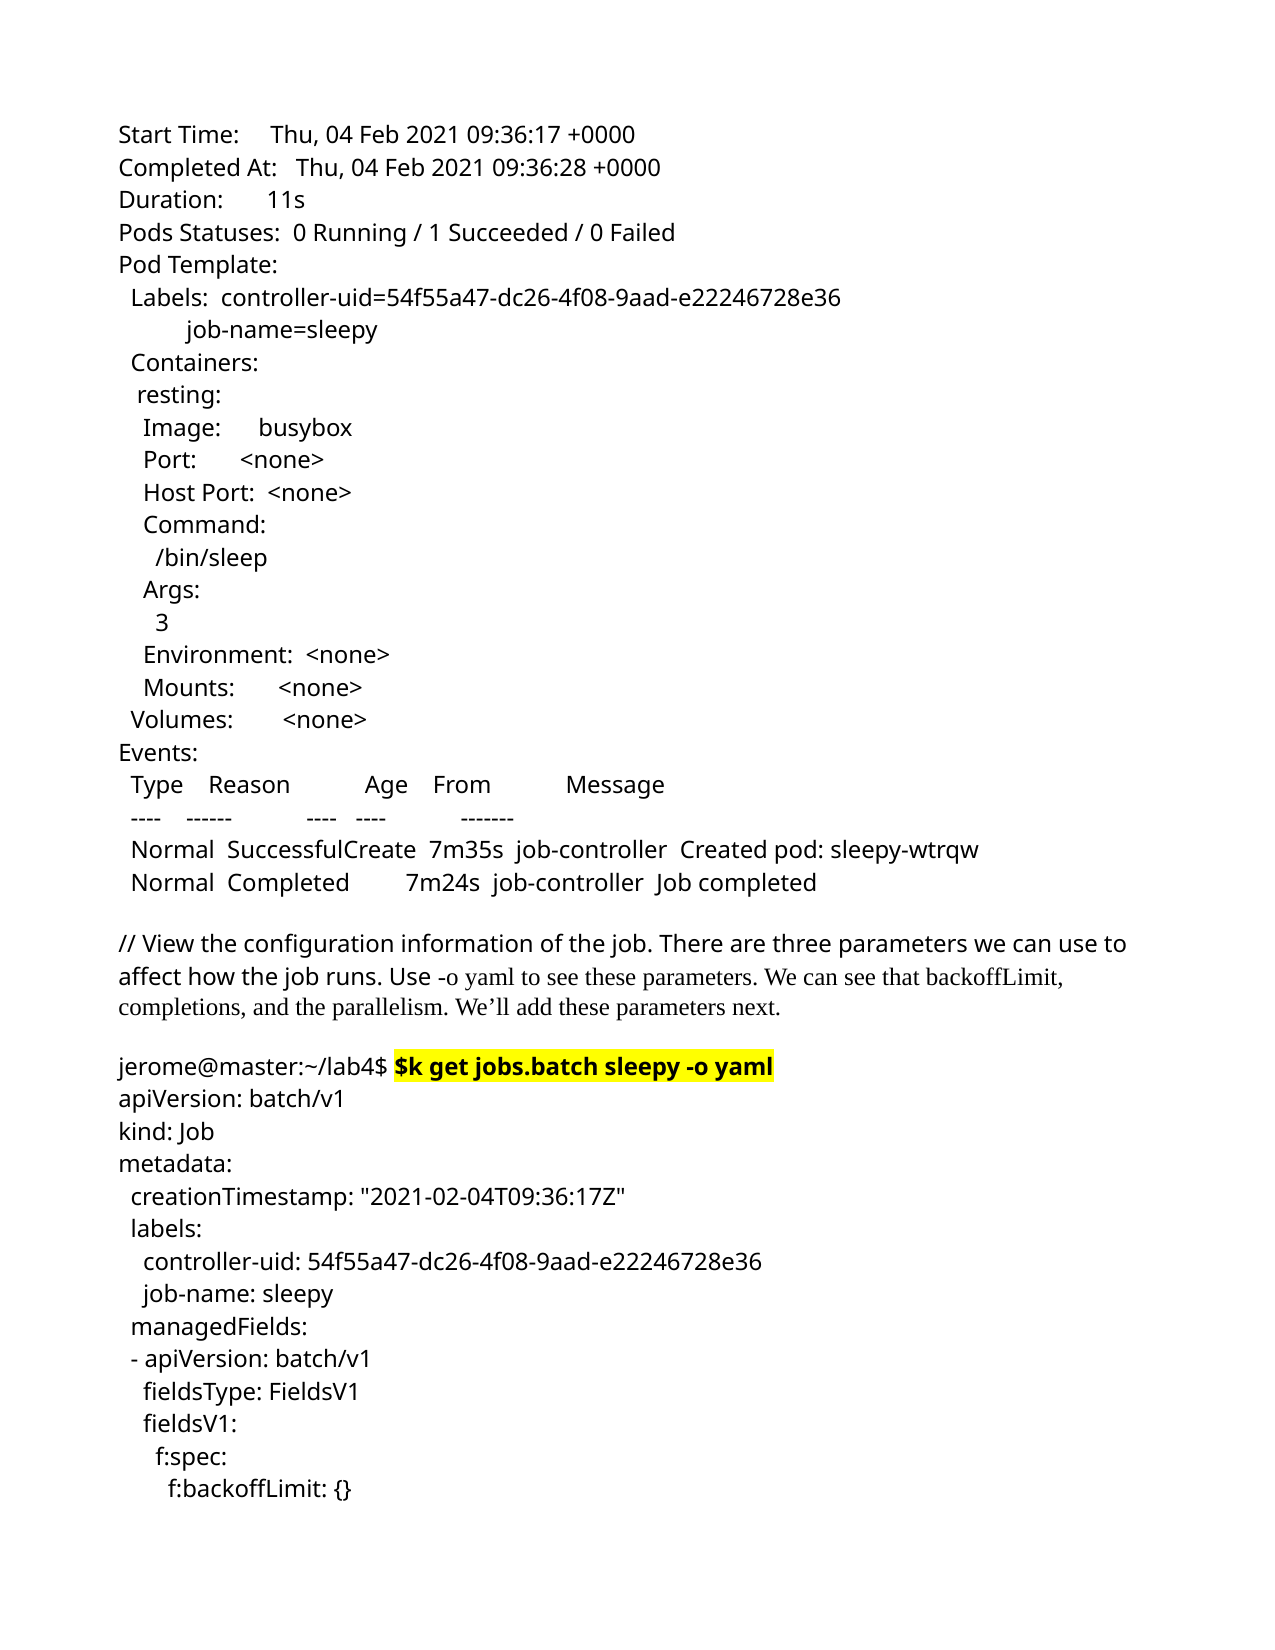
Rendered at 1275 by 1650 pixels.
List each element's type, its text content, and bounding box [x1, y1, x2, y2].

text managedFields: [118, 1309, 1157, 1342]
text - apiVersion: batch/v1 [118, 1342, 1157, 1374]
text job-name=sleepy [118, 313, 1157, 346]
text Pod Template: [118, 248, 1157, 281]
text Containers: [118, 346, 1157, 378]
text creationTimestamp: "2021-02-04T09:36:17Z" [118, 1179, 1157, 1212]
text Image: busybox [118, 411, 1157, 443]
text labels: [118, 1212, 1157, 1244]
text Normal SuccessfulCreate 7m35s job-controller Created pod: sleepy-wtrqw [118, 833, 1157, 866]
text Completed At: Thu, 04 Feb 2021 09:36:28 +0000 [118, 151, 1157, 183]
text 3 [118, 606, 1157, 638]
text Command: [118, 508, 1157, 541]
text apiVersion: batch/v1 [118, 1082, 1157, 1114]
text Volumes: <none> [118, 703, 1157, 736]
text Port: <none> [118, 443, 1157, 476]
text resting: [118, 378, 1157, 411]
text jerome@master:~/lab4$ $k get jobs.batch sleepy -o yaml [118, 1049, 1157, 1082]
text Environment: <none> [118, 638, 1157, 671]
text Args: [118, 573, 1157, 606]
text Host Port: <none> [118, 476, 1157, 508]
text Events: [118, 736, 1157, 768]
text ---- ------ ---- ---- ------- [118, 801, 1157, 833]
text Mounts: <none> [118, 671, 1157, 703]
text metadata: [118, 1147, 1157, 1179]
text Labels: controller-uid=54f55a47-dc26-4f08-9aad-e22246728e36 [118, 281, 1157, 313]
text job-name: sleepy [118, 1277, 1157, 1309]
text Duration: 11s [118, 183, 1157, 216]
text Type Reason Age From Message [118, 768, 1157, 801]
text fieldsV1: [118, 1407, 1157, 1439]
text Normal Completed 7m24s job-controller Job completed [118, 866, 1157, 898]
text controller-uid: 54f55a47-dc26-4f08-9aad-e22246728e36 [118, 1244, 1157, 1277]
text // View the configuration information of the job. There are three parameters we can use to affect how the job runs. Use -o yaml to see these parameters. We can see that backoffLimit, completions, and the parallelism. We’ll add these parameters next. [118, 927, 1157, 1021]
text fieldsType: FieldsV1 [118, 1374, 1157, 1407]
text f:spec: [118, 1439, 1157, 1472]
text kind: Job [118, 1114, 1157, 1147]
text f:backoffLimit: {} [118, 1472, 1157, 1504]
text Pods Statuses: 0 Running / 1 Succeeded / 0 Failed [118, 216, 1157, 248]
text /bin/sleep [118, 541, 1157, 573]
text Start Time: Thu, 04 Feb 2021 09:36:17 +0000 [118, 118, 1157, 151]
